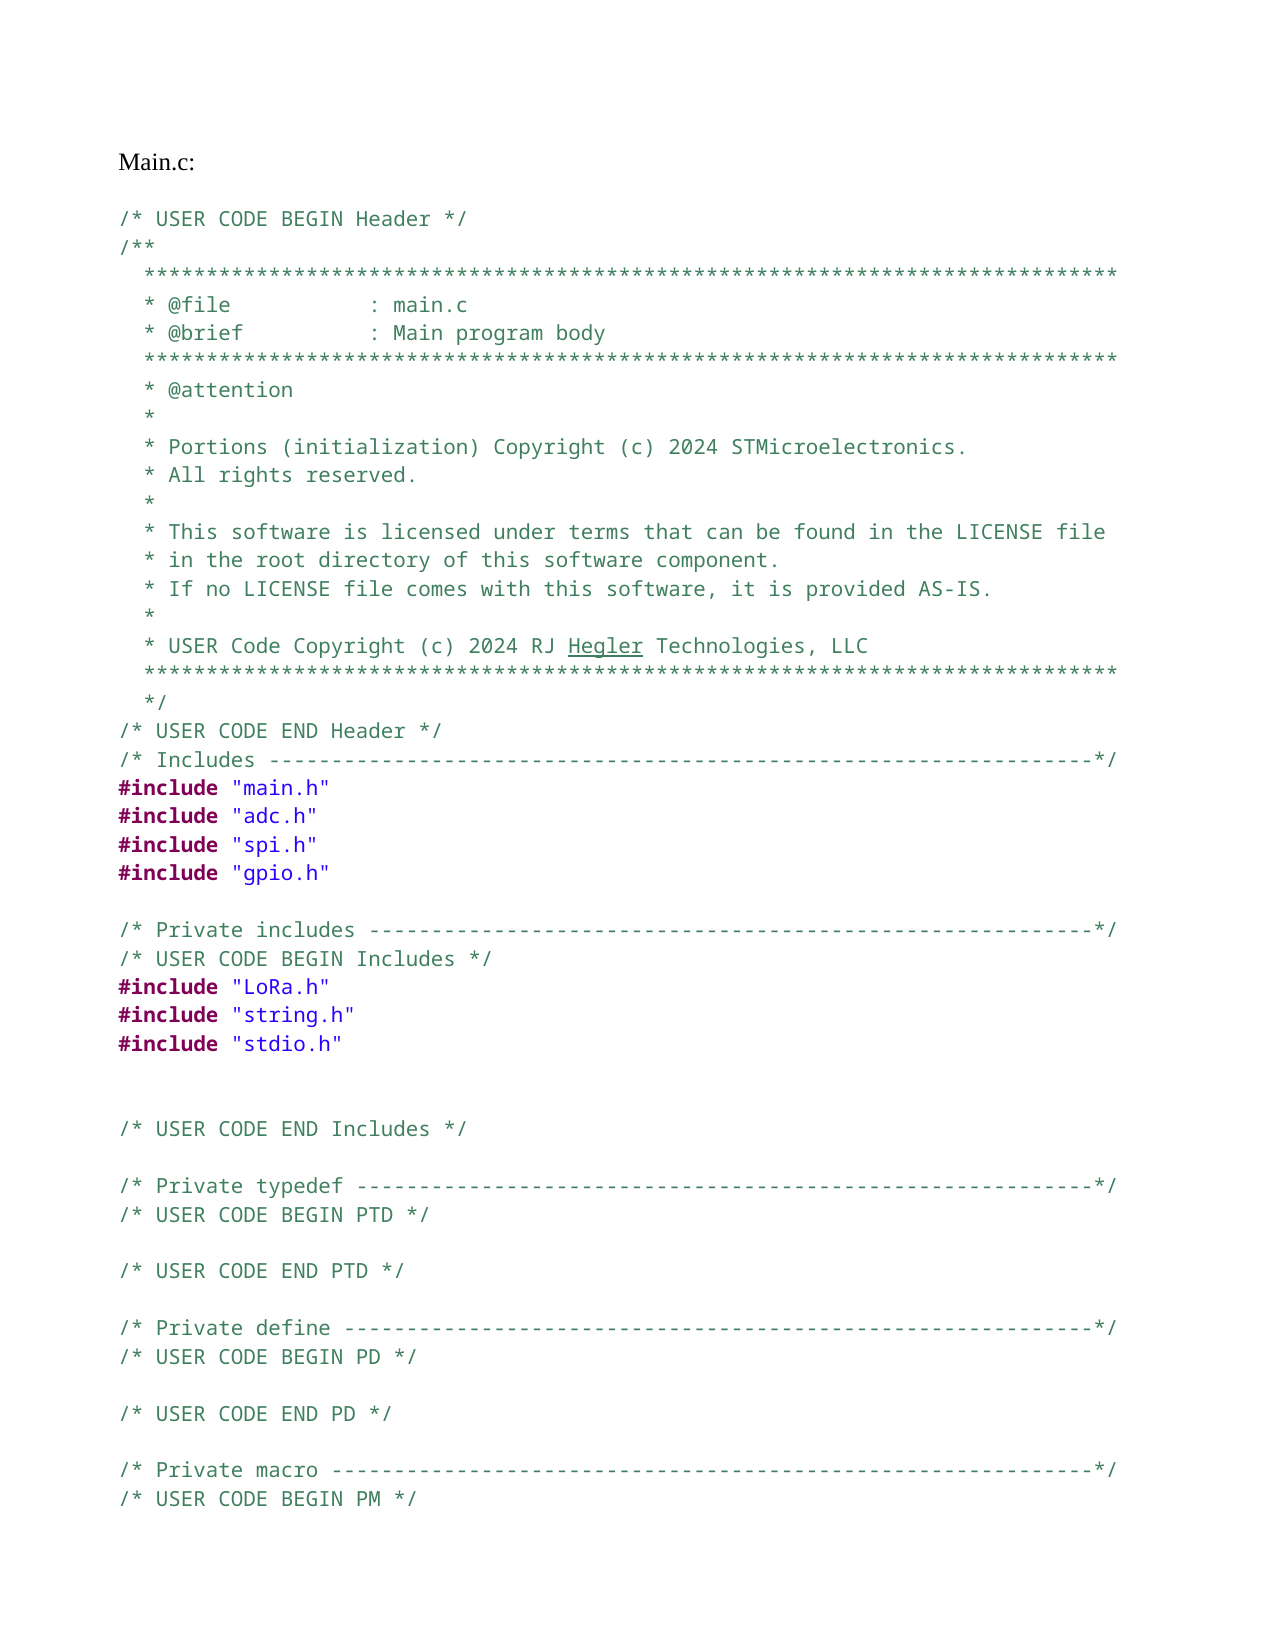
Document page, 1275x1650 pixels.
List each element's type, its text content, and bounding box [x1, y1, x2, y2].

text /* USER CODE END Header */ [118, 716, 1157, 745]
text * [118, 403, 1157, 432]
text */ [118, 688, 1157, 716]
text * @file : main.c [118, 290, 1157, 318]
text #include "gpio.h" [118, 858, 1157, 887]
text * @attention [118, 375, 1157, 403]
text /* USER CODE BEGIN PTD */ [118, 1200, 1157, 1228]
text #include "stdio.h" [118, 1029, 1157, 1057]
text #include "LoRa.h" [118, 972, 1157, 1001]
text /* USER CODE END PD */ [118, 1399, 1157, 1427]
text /* USER CODE BEGIN PM */ [118, 1484, 1157, 1512]
text * Portions (initialization) Copyright (c) 2024 STMicroelectronics. [118, 432, 1157, 460]
text * in the root directory of this software component. [118, 546, 1157, 574]
text #include "spi.h" [118, 830, 1157, 858]
text /* USER CODE BEGIN Includes */ [118, 944, 1157, 972]
text /* Private macro -------------------------------------------------------------*/ [118, 1456, 1157, 1484]
text /* USER CODE END PTD */ [118, 1257, 1157, 1285]
text ****************************************************************************** [118, 347, 1157, 375]
text #include "string.h" [118, 1001, 1157, 1029]
text * If no LICENSE file comes with this software, it is provided AS-IS. [118, 574, 1157, 602]
text /* Private define ------------------------------------------------------------*/ [118, 1313, 1157, 1342]
text * [118, 489, 1157, 517]
text /* USER CODE BEGIN PD */ [118, 1342, 1157, 1370]
text * USER Code Copyright (c) 2024 RJ Hegler Technologies, LLC [118, 631, 1157, 659]
text * This software is licensed under terms that can be found in the LICENSE file [118, 517, 1157, 546]
text * All rights reserved. [118, 460, 1157, 489]
text /* Private typedef -----------------------------------------------------------*/ [118, 1171, 1157, 1200]
text /* Includes ------------------------------------------------------------------*/ [118, 745, 1157, 773]
text #include "adc.h" [118, 802, 1157, 830]
text /* USER CODE BEGIN Header */ [118, 204, 1157, 233]
text * @brief : Main program body [118, 318, 1157, 347]
text #include "main.h" [118, 773, 1157, 802]
text ****************************************************************************** [118, 261, 1157, 290]
text /* USER CODE END Includes */ [118, 1114, 1157, 1143]
text /** [118, 233, 1157, 261]
text * [118, 602, 1157, 631]
text Main.c: [118, 147, 1157, 176]
text /* Private includes ----------------------------------------------------------*/ [118, 915, 1157, 944]
text ****************************************************************************** [118, 659, 1157, 688]
